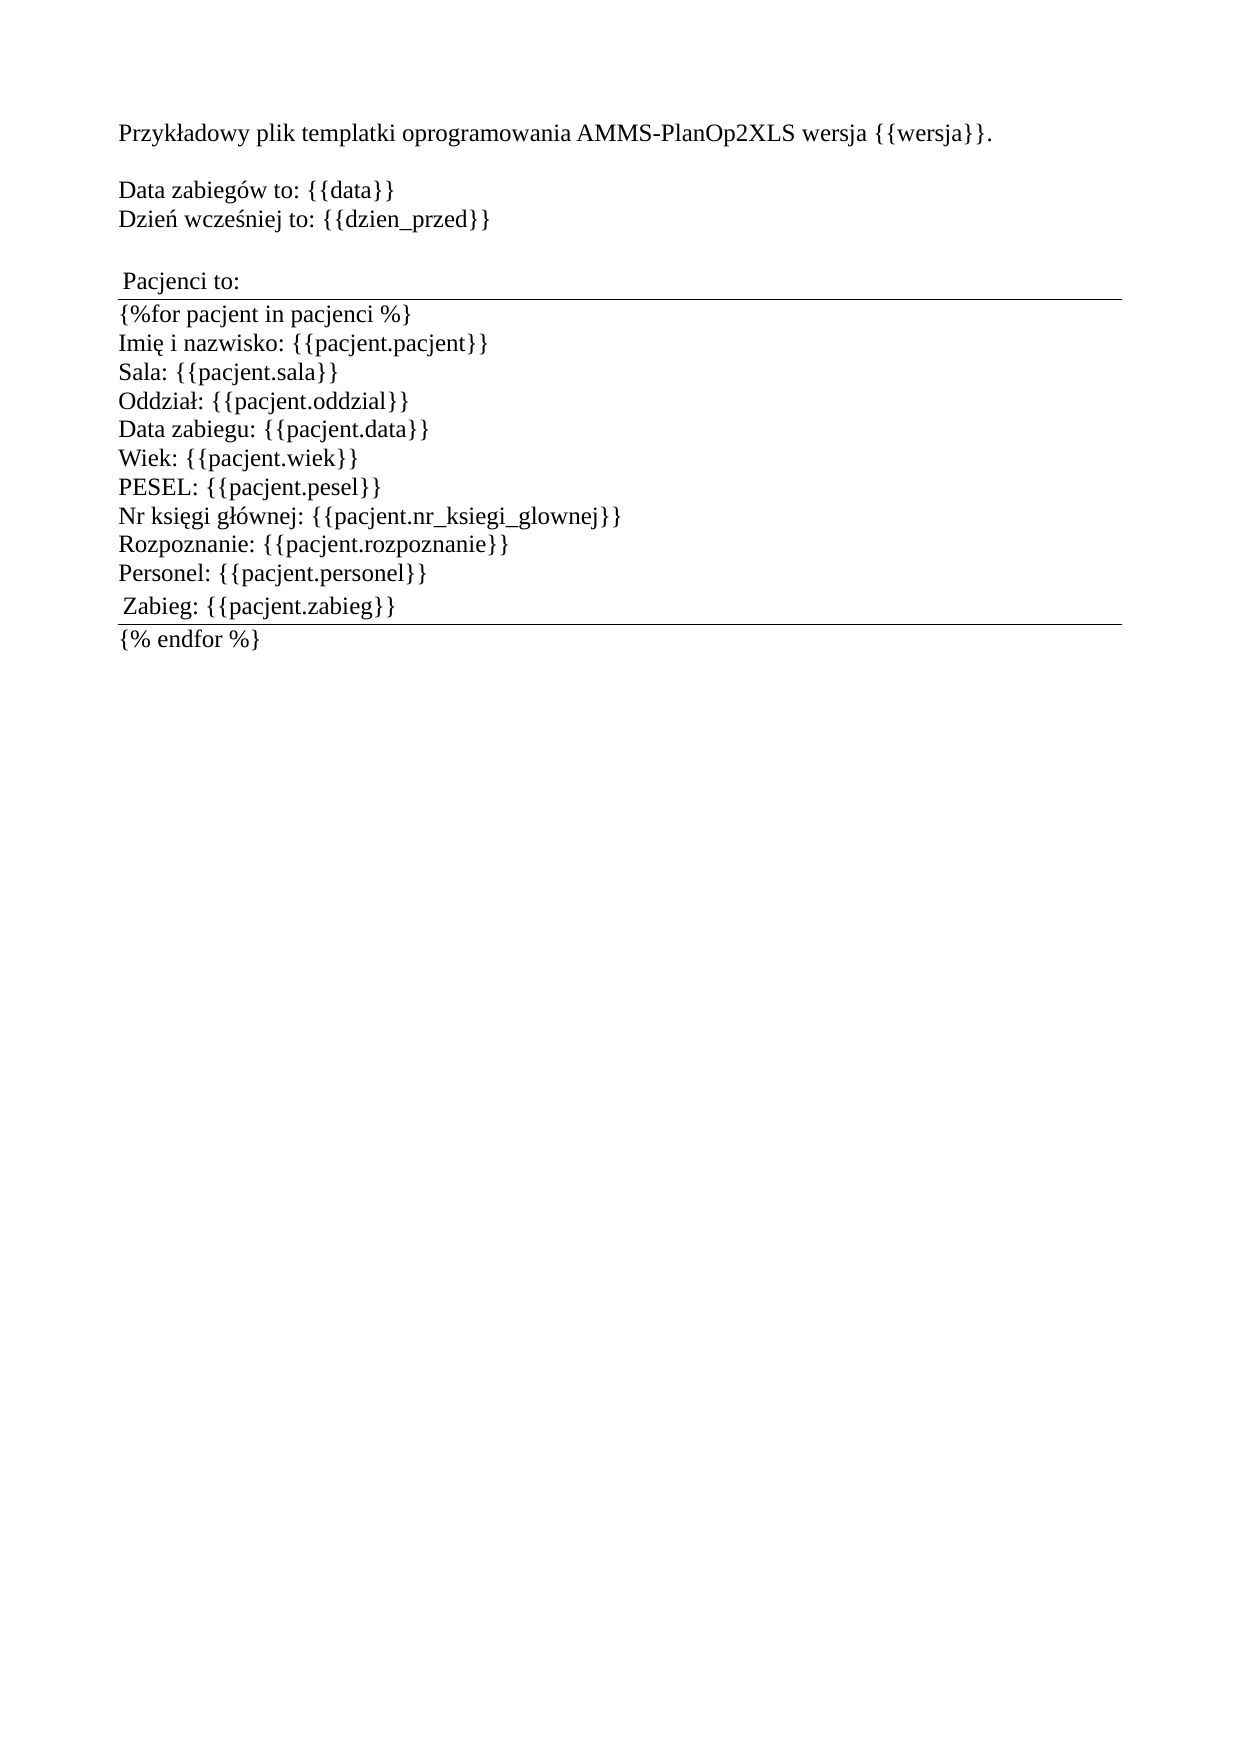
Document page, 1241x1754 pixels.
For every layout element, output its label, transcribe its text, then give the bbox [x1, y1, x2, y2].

text Nr księgi głównej: {{pacjent.nr_ksiegi_glownej}} [118, 501, 1122, 529]
text Zabieg: {{pacjent.zabieg}} [118, 587, 1122, 624]
text PESEL: {{pacjent.pesel}} [118, 472, 1122, 501]
text Data zabiegów to: {{data}} [118, 176, 1122, 204]
text Sala: {{pacjent.sala}} [118, 357, 1122, 386]
text Personel: {{pacjent.personel}} [118, 558, 1122, 587]
text {%for pacjent in pacjenci %} [118, 300, 1122, 328]
text Przykładowy plik templatki oprogramowania AMMS-PlanOp2XLS wersja {{wersja}}. [118, 118, 1122, 147]
text Oddział: {{pacjent.oddzial}} [118, 386, 1122, 414]
text Pacjenci to: [118, 262, 1122, 299]
text Dzień wcześniej to: {{dzien_przed}} [118, 204, 1122, 233]
text Imię i nazwisko: {{pacjent.pacjent}} [118, 328, 1122, 357]
text Rozpoznanie: {{pacjent.rozpoznanie}} [118, 529, 1122, 558]
text Wiek: {{pacjent.wiek}} [118, 443, 1122, 472]
text Data zabiegu: {{pacjent.data}} [118, 414, 1122, 443]
text {% endfor %} [118, 625, 1122, 653]
